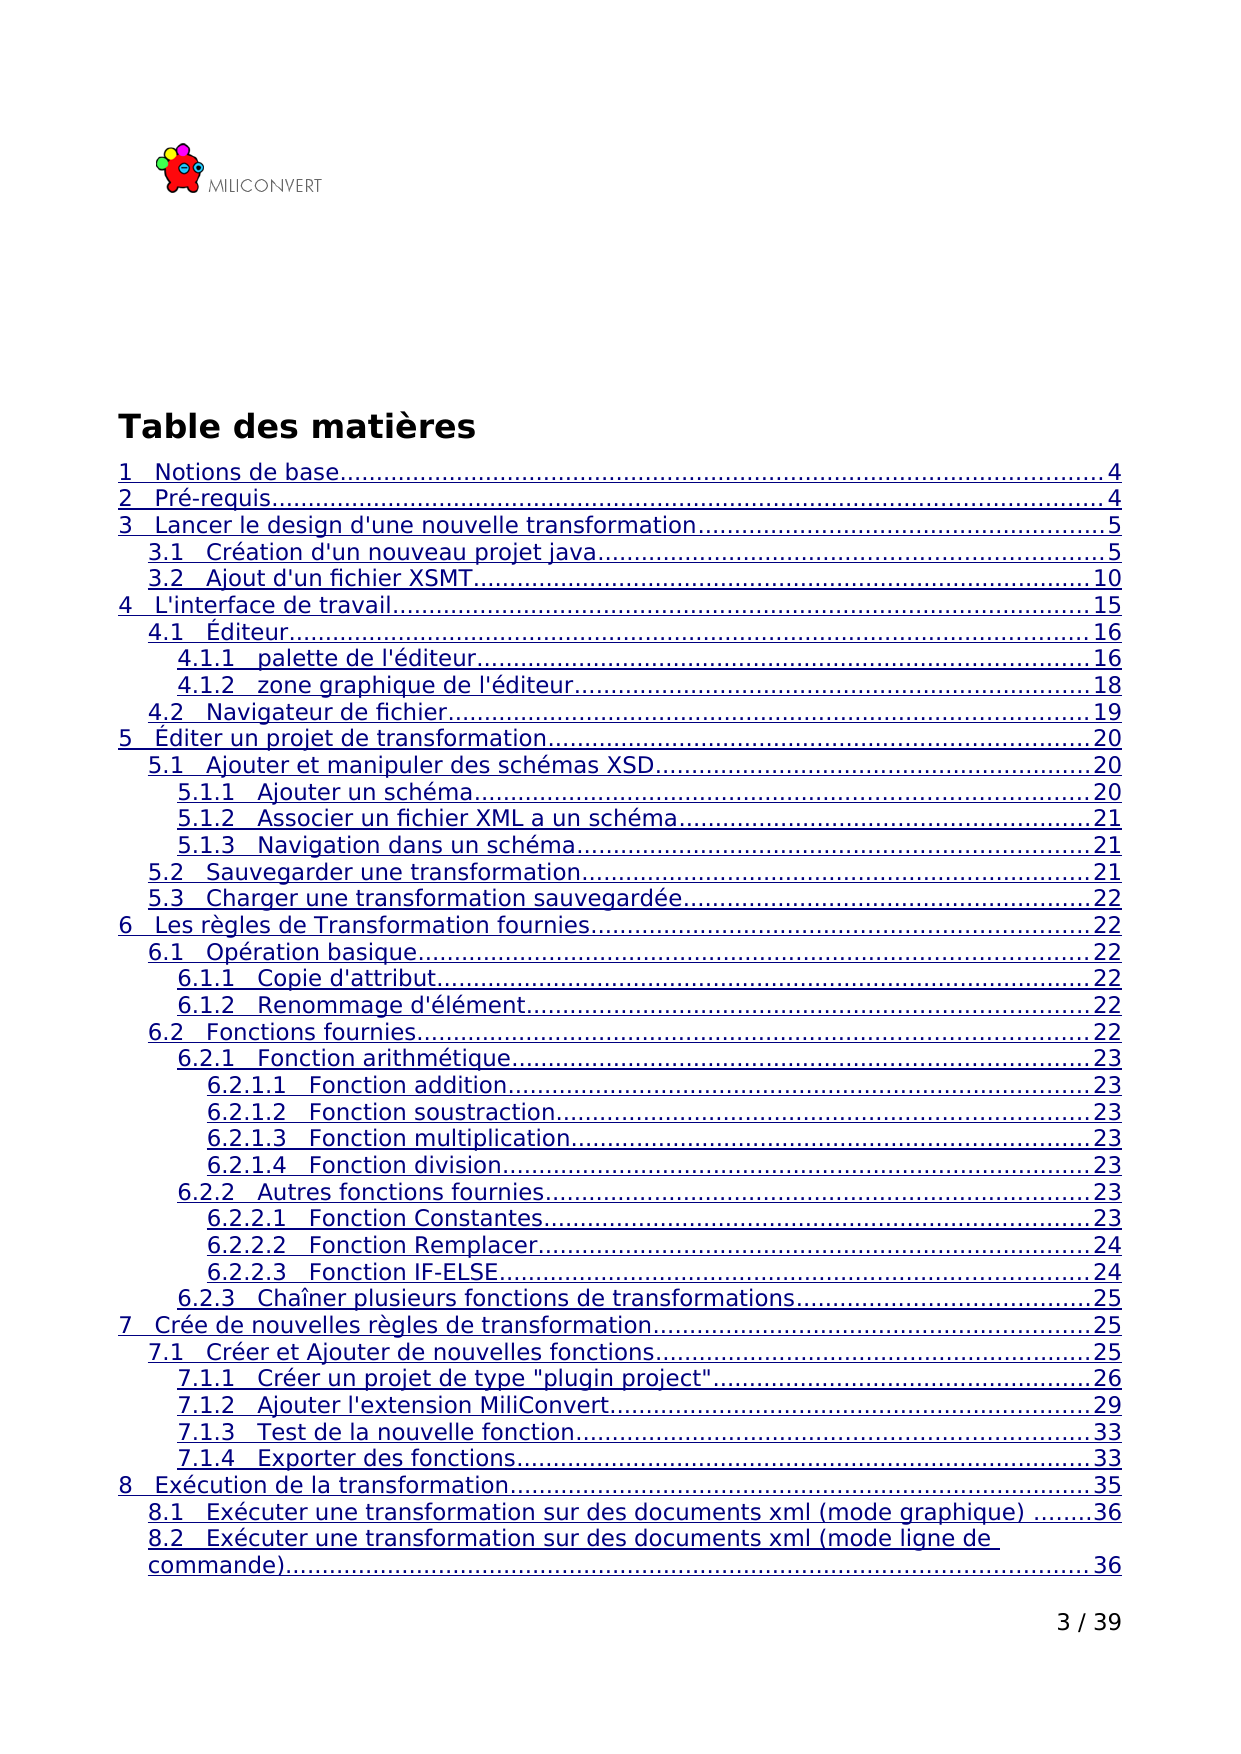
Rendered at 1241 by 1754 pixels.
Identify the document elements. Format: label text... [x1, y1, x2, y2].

text 6.2.1.4 Fonction division 23 [207, 1152, 1122, 1175]
text 7 Crée de nouvelles règles de transformation 25 [118, 1312, 1122, 1335]
text 6.2.2.1 Fonction Constantes 23 [207, 1205, 1122, 1228]
text 3.2 Ajout d'un fichier XSMT 10 [148, 565, 1122, 588]
text 4.2 Navigateur de fichier 19 [148, 699, 1122, 722]
text 7.1.3 Test de la nouvelle fonction 33 [177, 1419, 1122, 1442]
text 6.1.1 Copie d'attribut 22 [177, 965, 1122, 988]
text 6.2.2 Autres fonctions fournies 23 [177, 1179, 1122, 1202]
text 6.2.2.2 Fonction Remplacer 24 [207, 1232, 1122, 1255]
text 4.1 Éditeur 16 [148, 619, 1122, 642]
text 7.1 Créer et Ajouter de nouvelles fonctions 25 [148, 1339, 1122, 1362]
text 6.2.1.2 Fonction soustraction 23 [207, 1099, 1122, 1122]
text 6.2.2.3 Fonction IF-ELSE 24 [207, 1259, 1122, 1282]
text 5 Éditer un projet de transformation 20 [118, 725, 1122, 748]
text 3.1 Création d'un nouveau projet java 5 [148, 539, 1122, 562]
text 4 L'interface de travail 15 [118, 592, 1122, 615]
text 5.3 Charger une transformation sauvegardée 22 [148, 885, 1122, 908]
text 5.1.2 Associer un fichier XML a un schéma 21 [177, 805, 1122, 828]
text 4.1.2 zone graphique de l'éditeur 18 [177, 672, 1122, 695]
text 7.1.1 Créer un projet de type "plugin project" 26 [177, 1365, 1122, 1388]
text 6.1.2 Renommage d'élément 22 [177, 992, 1122, 1015]
text 7.1.4 Exporter des fonctions 33 [177, 1445, 1122, 1468]
text 6.2.1.1 Fonction addition 23 [207, 1072, 1122, 1095]
text 1 Notions de base 4 [118, 459, 1122, 482]
text 4.1.1 palette de l'éditeur 16 [177, 645, 1122, 668]
text 2 Pré-requis 4 [118, 485, 1122, 508]
text 6.2.1 Fonction arithmétique 23 [177, 1045, 1122, 1068]
text 5.1.3 Navigation dans un schéma 21 [177, 832, 1122, 855]
subtitle Table des matières [118, 407, 1122, 446]
picture [132, 119, 354, 225]
text 8.1 Exécuter une transformation sur des documents xml (mode graphique) 36 [148, 1499, 1122, 1522]
text 5.1 Ajouter et manipuler des schémas XSD 20 [148, 752, 1122, 775]
text 8.2 Exécuter une transformation sur des documents xml (mode ligne de commande) 36 [148, 1525, 1122, 1575]
text 6.2.1.3 Fonction multiplication 23 [207, 1125, 1122, 1148]
text 6.1 Opération basique 22 [148, 939, 1122, 962]
text 5.2 Sauvegarder une transformation 21 [148, 859, 1122, 882]
text 6.2.3 Chaîner plusieurs fonctions de transformations 25 [177, 1285, 1122, 1308]
text 6 Les règles de Transformation fournies 22 [118, 912, 1122, 935]
text 8 Exécution de la transformation 35 [118, 1472, 1122, 1495]
text 6.2 Fonctions fournies 22 [148, 1019, 1122, 1042]
text 5.1.1 Ajouter un schéma 20 [177, 779, 1122, 802]
text 7.1.2 Ajouter l'extension MiliConvert 29 [177, 1392, 1122, 1415]
text 3 Lancer le design d'une nouvelle transformation 5 [118, 512, 1122, 535]
